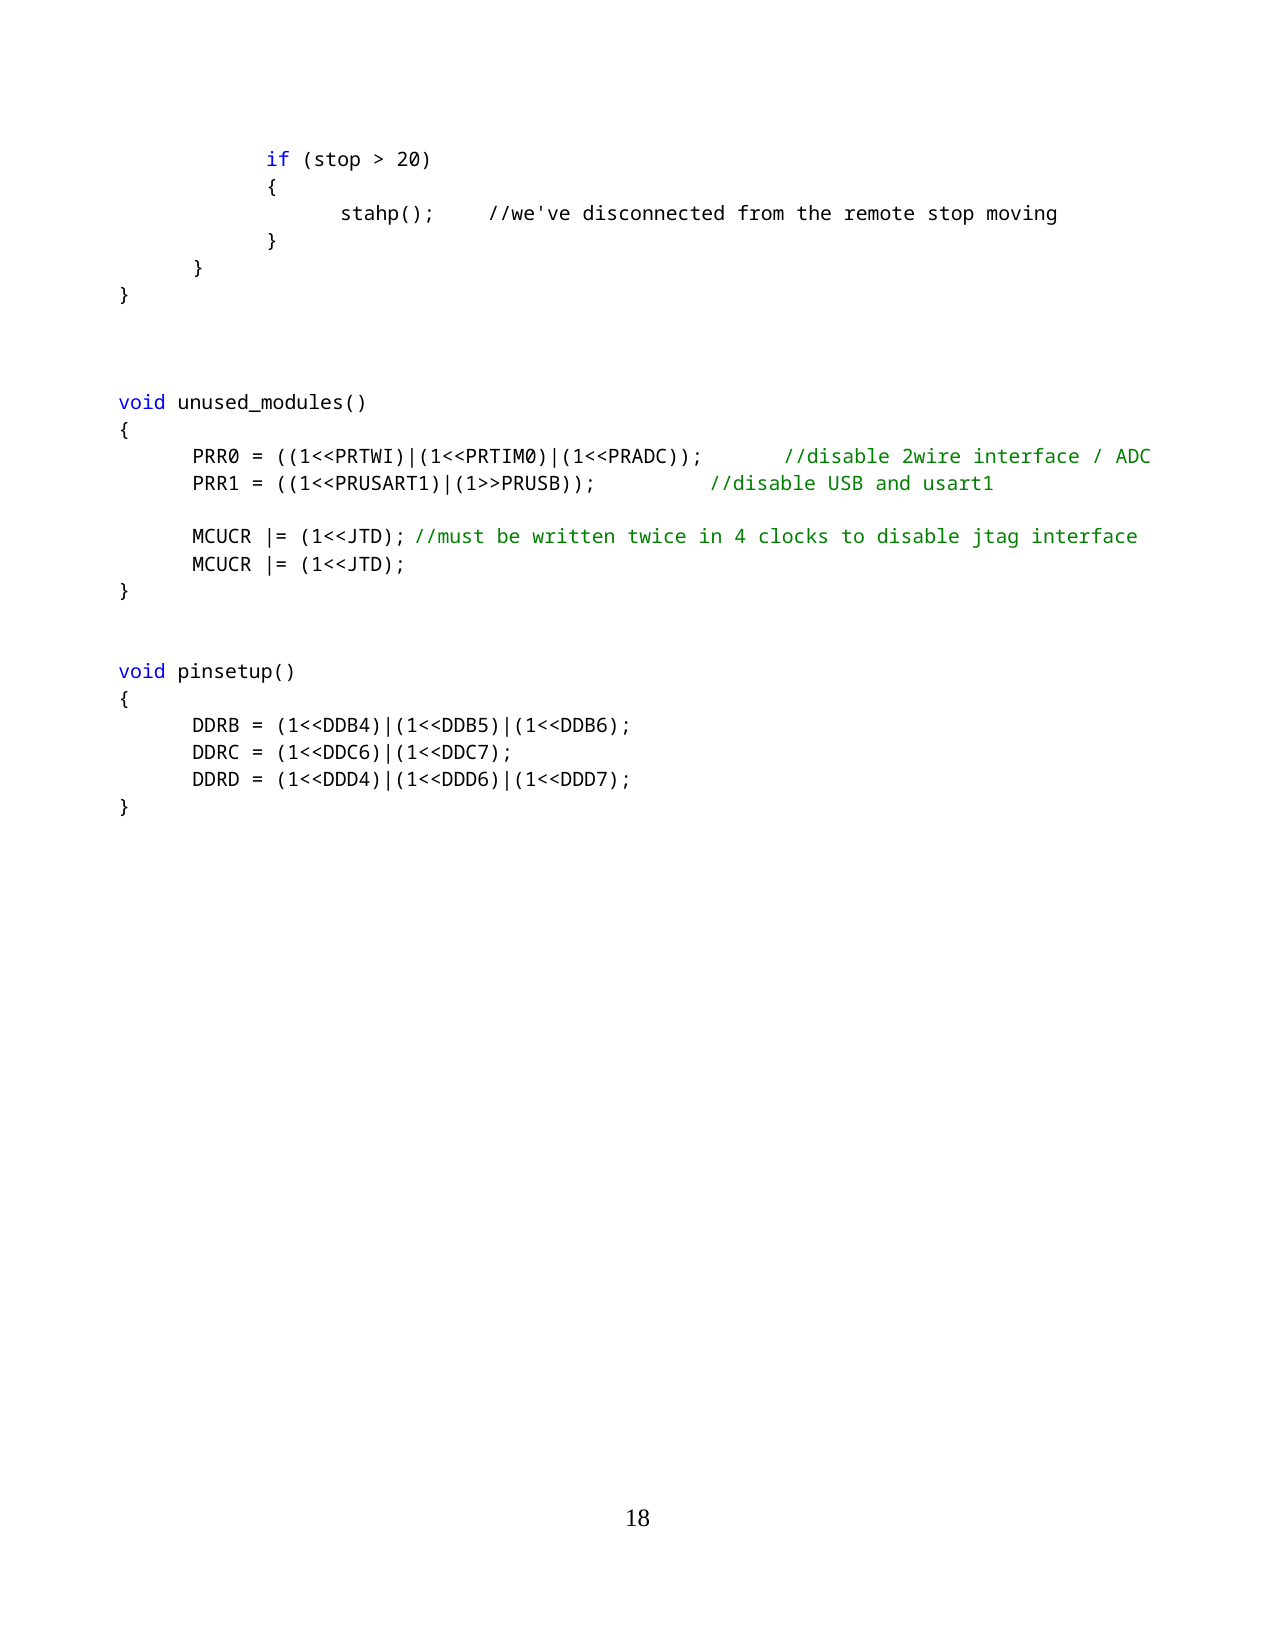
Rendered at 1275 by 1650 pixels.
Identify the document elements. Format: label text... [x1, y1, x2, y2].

text { [118, 685, 1157, 712]
text } [118, 253, 1157, 280]
text if (stop > 20) [118, 145, 1157, 172]
text } [118, 577, 1157, 604]
text void pinsetup() [118, 658, 1157, 685]
text void unused_modules() [118, 388, 1157, 415]
text stahp(); //we've disconnected from the remote stop moving [118, 199, 1157, 226]
text DDRB = (1<<DDB4)|(1<<DDB5)|(1<<DDB6); [118, 712, 1157, 739]
text PRR0 = ((1<<PRTWI)|(1<<PRTIM0)|(1<<PRADC)); //disable 2wire interface / ADC [118, 442, 1157, 469]
text DDRC = (1<<DDC6)|(1<<DDC7); [118, 739, 1157, 766]
text PRR1 = ((1<<PRUSART1)|(1>>PRUSB)); //disable USB and usart1 [118, 469, 1157, 496]
text MCUCR |= (1<<JTD); //must be written twice in 4 clocks to disable jtag interface [118, 523, 1157, 550]
text DDRD = (1<<DDD4)|(1<<DDD6)|(1<<DDD7); [118, 766, 1157, 793]
text } [118, 793, 1157, 819]
text { [118, 415, 1157, 442]
text { [118, 172, 1157, 199]
text MCUCR |= (1<<JTD); [118, 550, 1157, 577]
text } [118, 226, 1157, 253]
text } [118, 280, 1157, 307]
